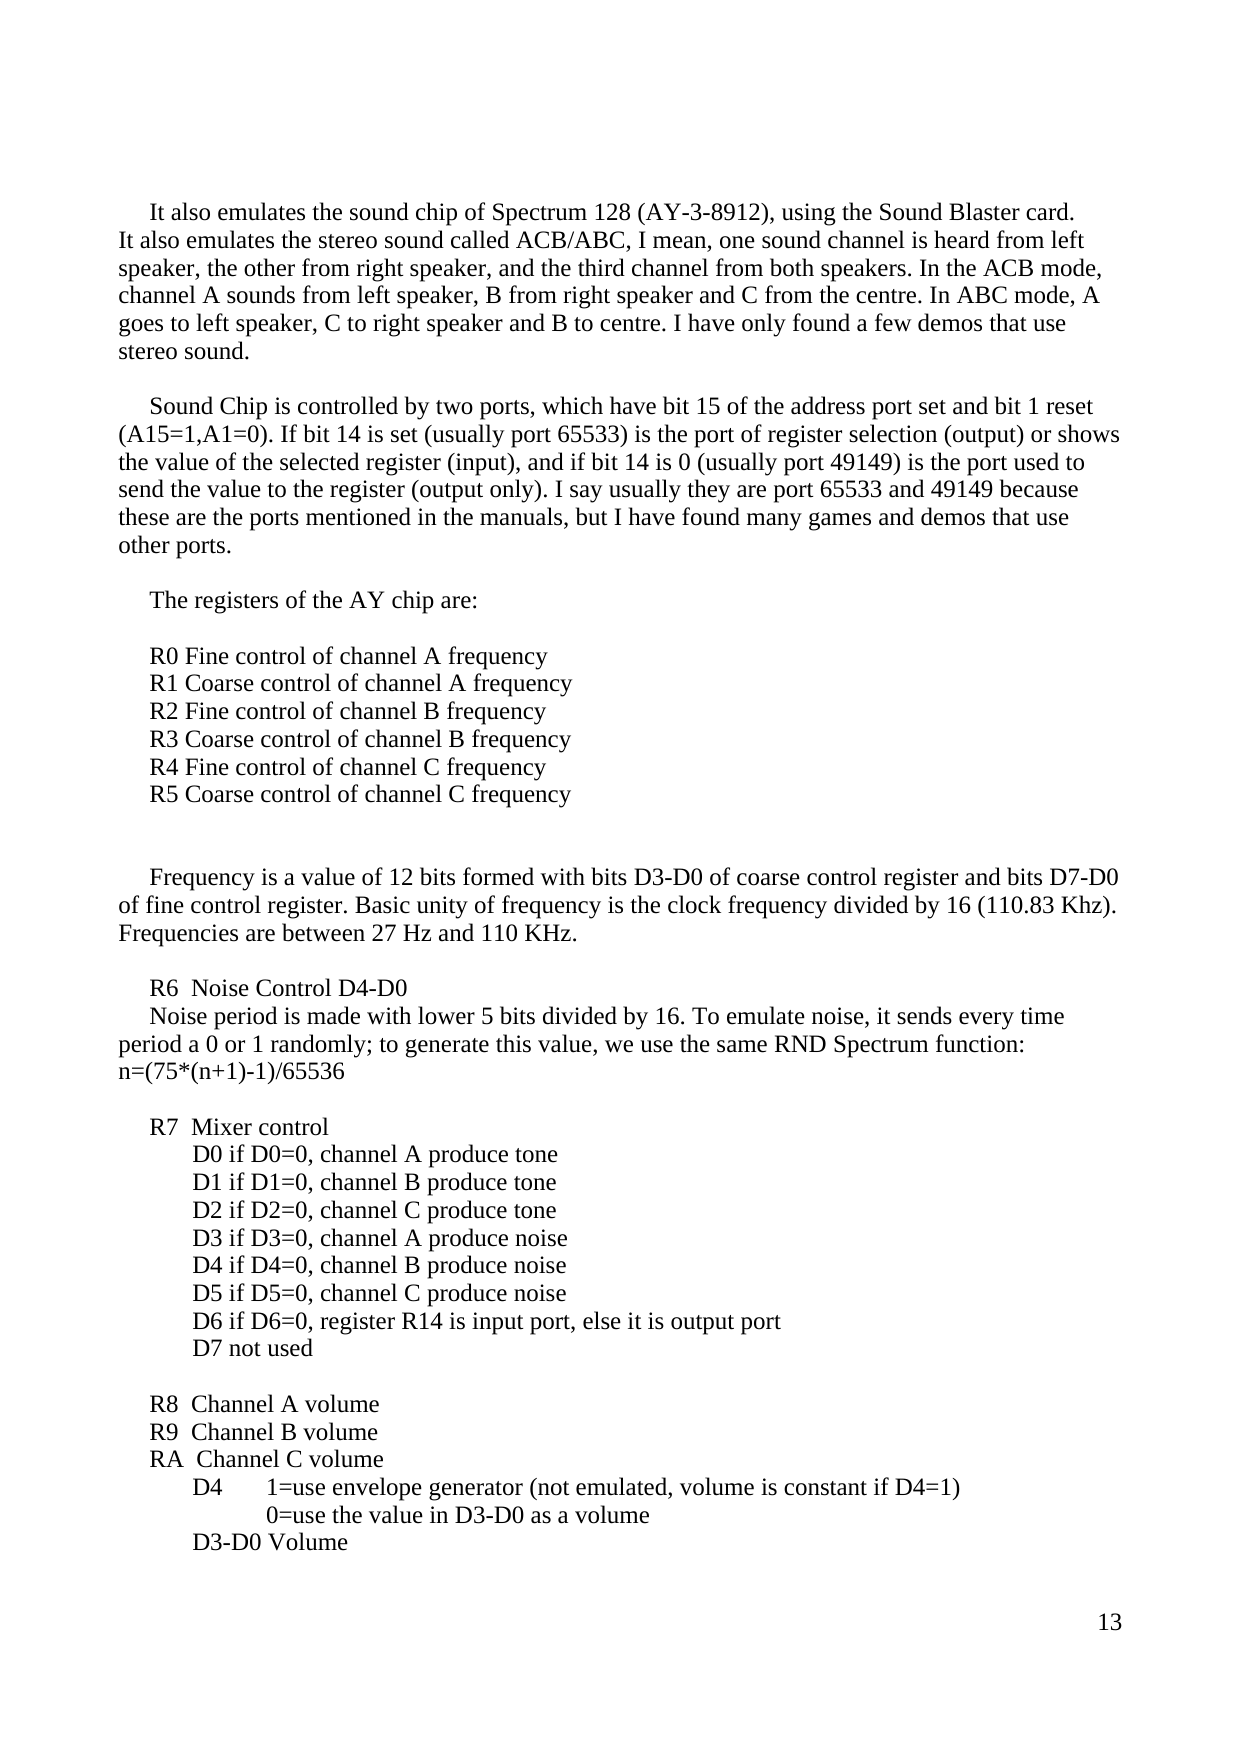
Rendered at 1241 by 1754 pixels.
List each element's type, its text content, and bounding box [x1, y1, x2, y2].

text D7 not used [118, 1334, 1122, 1362]
text D5 if D5=0, channel C produce noise [118, 1279, 1122, 1307]
text R9 Channel B volume [118, 1418, 1122, 1445]
text Frequency is a value of 12 bits formed with bits D3-D0 of coarse control register and bits D7-D0 of fine control register. Basic unity of frequency is the clock frequency divided by 16 (110.83 Khz). Frequencies are between 27 Hz and 110 KHz. [118, 863, 1122, 947]
text D3-D0 Volume [118, 1528, 1122, 1556]
text R6 Noise Control D4-D0 [118, 974, 1122, 1002]
text Sound Chip is controlled by two ports, which have bit 15 of the address port set and bit 1 reset (A15=1,A1=0). If bit 14 is set (usually port 65533) is the port of register selection (output) or shows the value of the selected register (input), and if bit 14 is 0 (usually port 49149) is the port used to send the value to the register (output only). I say usually they are port 65533 and 49149 because these are the ports mentioned in the manuals, but I have found many games and demos that use other ports. [118, 392, 1122, 559]
text D0 if D0=0, channel A produce tone [118, 1141, 1122, 1168]
text 0=use the value in D3-D0 as a volume [118, 1501, 1122, 1528]
text D2 if D2=0, channel C produce tone [118, 1196, 1122, 1224]
text R4 Fine control of channel C frequency [118, 753, 1122, 780]
text R8 Channel A volume [118, 1390, 1122, 1418]
text R7 Mixer control [118, 1113, 1122, 1141]
text D6 if D6=0, register R14 is input port, else it is output port [118, 1307, 1122, 1334]
text It also emulates the sound chip of Spectrum 128 (AY-3-8912), using the Sound Blaster card. It also emulates the stereo sound called ACB/ABC, I mean, one sound channel is heard from left speaker, the other from right speaker, and the third channel from both speakers. In the ACB mode, channel A sounds from left speaker, B from right speaker and C from the centre. In ABC mode, A goes to left speaker, C to right speaker and B to centre. I have only found a few demos that use stereo sound. [118, 198, 1122, 365]
text D4 if D4=0, channel B produce noise [118, 1251, 1122, 1279]
text R2 Fine control of channel B frequency [118, 697, 1122, 725]
text Noise period is made with lower 5 bits divided by 16. To emulate noise, it sends every time period a 0 or 1 randomly; to generate this value, we use the same RND Spectrum function: n=(75*(n+1)-1)/65536 [118, 1002, 1122, 1085]
text R0 Fine control of channel A frequency [118, 642, 1122, 669]
text D3 if D3=0, channel A produce noise [118, 1224, 1122, 1251]
text R1 Coarse control of channel A frequency [118, 669, 1122, 697]
text RA Channel C volume [118, 1445, 1122, 1473]
text D1 if D1=0, channel B produce tone [118, 1168, 1122, 1196]
text D4 1=use envelope generator (not emulated, volume is constant if D4=1) [118, 1473, 1122, 1501]
text The registers of the AY chip are: [118, 586, 1122, 614]
text R5 Coarse control of channel C frequency [118, 780, 1122, 808]
text R3 Coarse control of channel B frequency [118, 725, 1122, 753]
